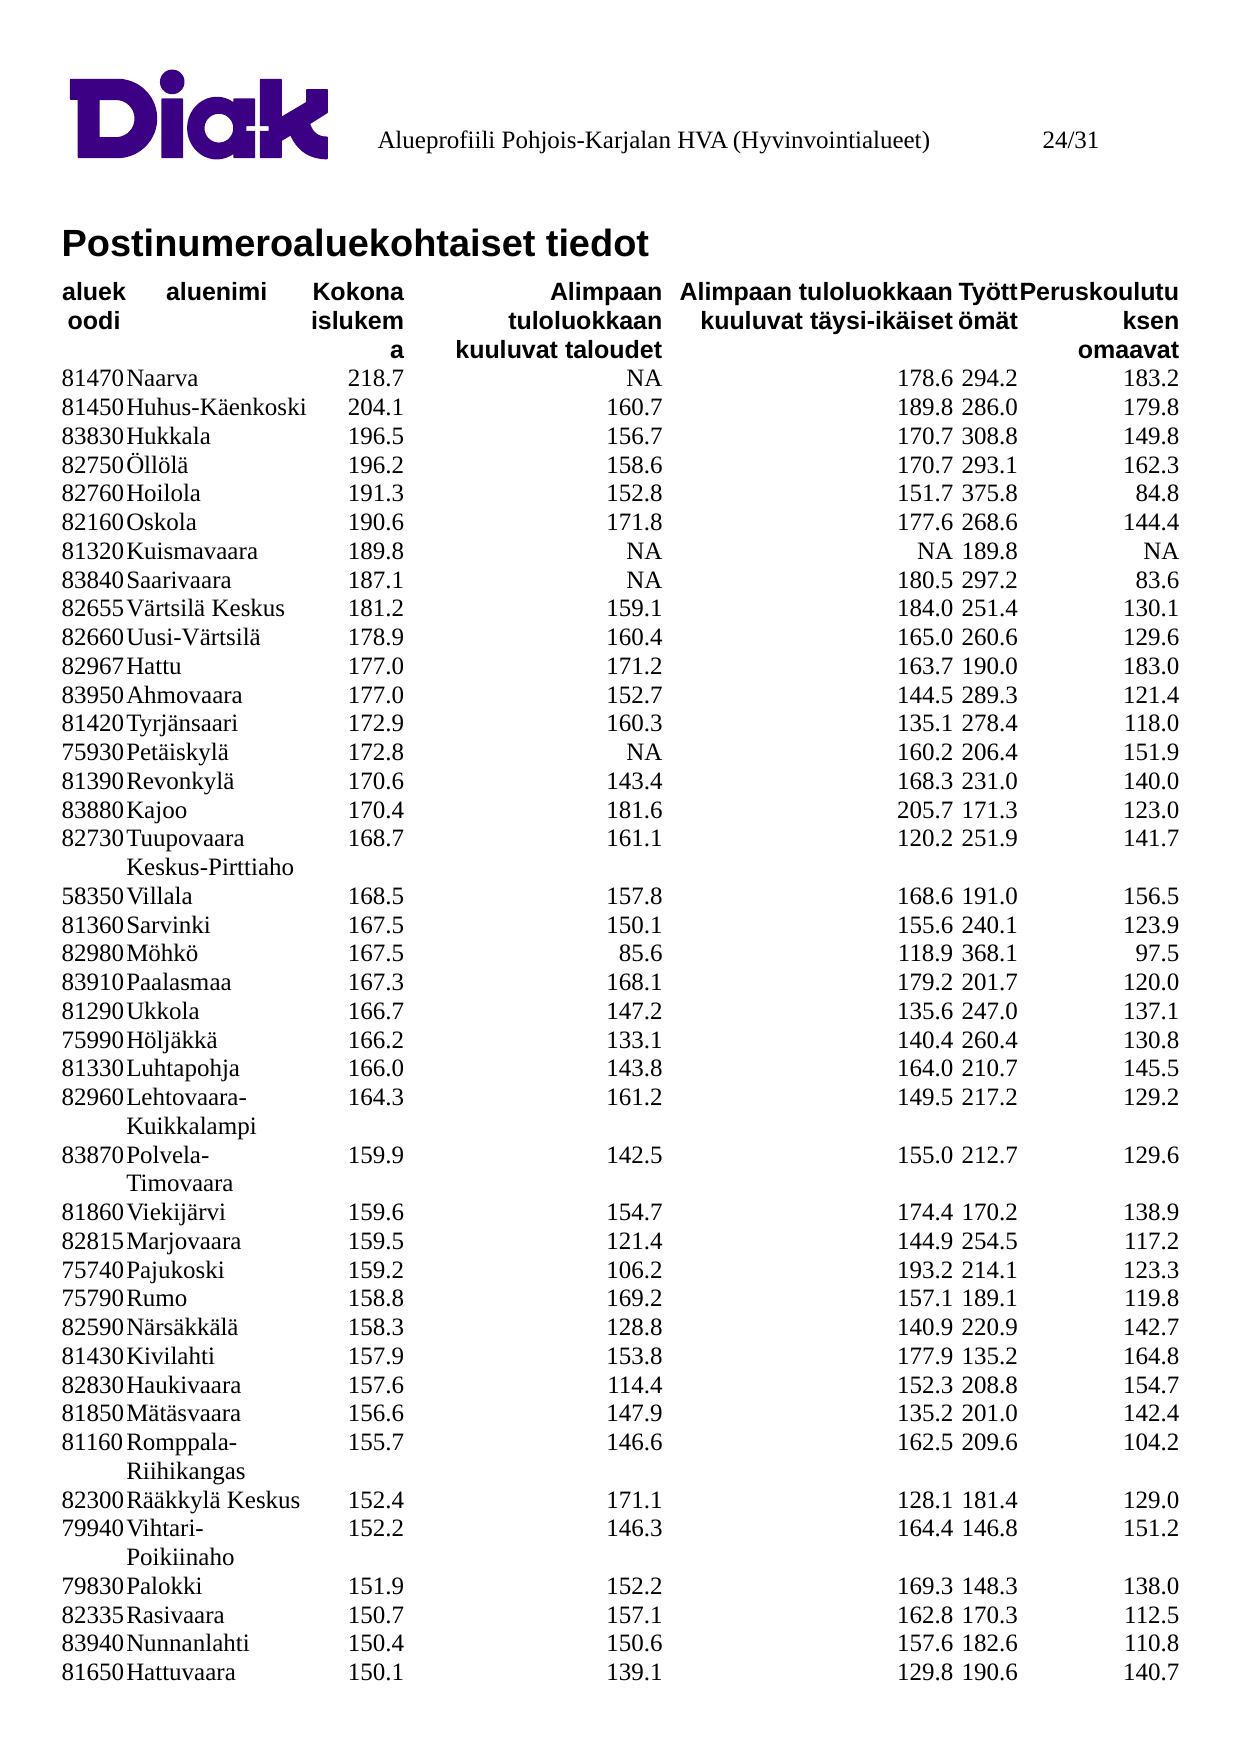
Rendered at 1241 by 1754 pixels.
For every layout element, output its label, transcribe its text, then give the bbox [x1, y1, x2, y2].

table_cell 178.9 [307, 622, 404, 651]
table_cell 81160 [61, 1427, 126, 1485]
table_cell 158.8 [307, 1284, 404, 1312]
table_cell 164.8 [1018, 1341, 1179, 1370]
table_cell 182.6 [953, 1629, 1017, 1657]
table_cell 206.4 [953, 737, 1017, 766]
table_header Alimpaan tuloluokkaan kuuluvat täysi-ikäiset [662, 277, 953, 363]
table_cell 110.8 [1018, 1629, 1179, 1657]
table_cell 146.6 [404, 1427, 662, 1485]
table_cell 154.7 [404, 1197, 662, 1226]
table_header Kokonaislukema [307, 277, 404, 363]
table_cell 81470 [61, 364, 126, 392]
table_cell 278.4 [953, 709, 1017, 737]
table_cell 146.3 [404, 1514, 662, 1571]
table_cell 83840 [61, 565, 126, 593]
table_cell Huhus-Käenkoski [126, 392, 307, 421]
table_cell 191.0 [953, 881, 1017, 910]
table_cell 177.0 [307, 680, 404, 708]
table_cell 157.8 [404, 881, 662, 910]
table_cell 212.7 [953, 1140, 1017, 1197]
table_cell 104.2 [1018, 1427, 1179, 1485]
table_cell 189.1 [953, 1284, 1017, 1312]
table_cell 168.7 [307, 824, 404, 881]
table_cell 81650 [61, 1657, 126, 1686]
table_cell 106.2 [404, 1255, 662, 1283]
table_cell Kajoo [126, 795, 307, 823]
table_cell 157.6 [662, 1629, 953, 1657]
table_cell 129.2 [1018, 1082, 1179, 1140]
table_cell 142.7 [1018, 1312, 1179, 1341]
table_cell 121.4 [404, 1226, 662, 1255]
table_cell 160.7 [404, 392, 662, 421]
table_cell 251.9 [953, 824, 1017, 881]
table_cell 75930 [61, 737, 126, 766]
table_cell 171.8 [404, 507, 662, 536]
table_cell 152.2 [307, 1514, 404, 1571]
table_cell 177.0 [307, 651, 404, 680]
table_cell 118.9 [662, 939, 953, 967]
table_cell 150.7 [307, 1600, 404, 1628]
table_cell Hukkala [126, 421, 307, 450]
table_cell 129.0 [1018, 1485, 1179, 1513]
table_cell Romppala-Riihikangas [126, 1427, 307, 1485]
table_cell 260.6 [953, 622, 1017, 651]
table_cell 135.6 [662, 996, 953, 1025]
table_cell Vihtari-Poikiinaho [126, 1514, 307, 1571]
table_header aluekoodi [61, 277, 126, 363]
table_cell 140.0 [1018, 766, 1179, 795]
table_header Työttömät [953, 277, 1017, 363]
table_cell 159.2 [307, 1255, 404, 1283]
table_cell Ahmovaara [126, 680, 307, 708]
table_cell 81360 [61, 910, 126, 938]
table_cell 149.8 [1018, 421, 1179, 450]
table_cell 123.9 [1018, 910, 1179, 938]
table_cell 189.8 [307, 536, 404, 565]
table_cell 218.7 [307, 364, 404, 392]
subtitle Postinumeroaluekohtaiset tiedot [61, 221, 1179, 265]
table_header Peruskoulutuksen omaavat [1018, 277, 1179, 363]
table_cell 157.6 [307, 1370, 404, 1398]
table_cell 164.0 [662, 1054, 953, 1082]
table_cell Oskola [126, 507, 307, 536]
table_cell 155.6 [662, 910, 953, 938]
table_cell 160.3 [404, 709, 662, 737]
table_cell Hoilola [126, 479, 307, 507]
table_cell 294.2 [953, 364, 1017, 392]
table_cell 159.9 [307, 1140, 404, 1197]
table_cell NA [404, 364, 662, 392]
table_cell 81320 [61, 536, 126, 565]
table_cell 172.8 [307, 737, 404, 766]
table_cell 189.8 [662, 392, 953, 421]
table_cell Haukivaara [126, 1370, 307, 1398]
table_cell 190.6 [953, 1657, 1017, 1686]
table_cell 81390 [61, 766, 126, 795]
table_cell 138.0 [1018, 1571, 1179, 1600]
table_cell 293.1 [953, 450, 1017, 478]
table_cell 82160 [61, 507, 126, 536]
table_cell Uusi-Värtsilä [126, 622, 307, 651]
table_cell 79940 [61, 1514, 126, 1571]
table_cell 193.2 [662, 1255, 953, 1283]
table_cell 81860 [61, 1197, 126, 1226]
table_cell 181.2 [307, 594, 404, 622]
table_cell 145.5 [1018, 1054, 1179, 1082]
table_cell 84.8 [1018, 479, 1179, 507]
table_cell 85.6 [404, 939, 662, 967]
table_cell 129.8 [662, 1657, 953, 1686]
table_cell 164.3 [307, 1082, 404, 1140]
table_cell Möhkö [126, 939, 307, 967]
table_cell 159.5 [307, 1226, 404, 1255]
table_cell 81850 [61, 1399, 126, 1427]
table_cell Hattu [126, 651, 307, 680]
table_cell 83870 [61, 1140, 126, 1197]
table_cell 170.7 [662, 421, 953, 450]
table_cell 82590 [61, 1312, 126, 1341]
table_cell 205.7 [662, 795, 953, 823]
table_cell 82980 [61, 939, 126, 967]
table_cell Öllölä [126, 450, 307, 478]
table_cell 168.6 [662, 881, 953, 910]
table_cell 150.6 [404, 1629, 662, 1657]
table_cell 79830 [61, 1571, 126, 1600]
table_cell 167.5 [307, 939, 404, 967]
table_cell Villala [126, 881, 307, 910]
table_cell 82730 [61, 824, 126, 881]
table_cell 144.4 [1018, 507, 1179, 536]
table_cell 129.6 [1018, 622, 1179, 651]
table_cell 155.7 [307, 1427, 404, 1485]
table_cell 174.4 [662, 1197, 953, 1226]
table_cell 148.3 [953, 1571, 1017, 1600]
table_cell 254.5 [953, 1226, 1017, 1255]
table_header aluenimi [126, 277, 307, 363]
table_cell 171.3 [953, 795, 1017, 823]
table_cell 141.7 [1018, 824, 1179, 881]
table_cell 177.6 [662, 507, 953, 536]
table_cell 114.4 [404, 1370, 662, 1398]
table_cell 119.8 [1018, 1284, 1179, 1312]
table_cell 149.5 [662, 1082, 953, 1140]
table_cell 82335 [61, 1600, 126, 1628]
table_cell 160.4 [404, 622, 662, 651]
table_cell 82655 [61, 594, 126, 622]
table_cell 156.7 [404, 421, 662, 450]
table_cell 135.1 [662, 709, 953, 737]
table_cell 260.4 [953, 1025, 1017, 1053]
table_cell 129.6 [1018, 1140, 1179, 1197]
table_cell 82830 [61, 1370, 126, 1398]
table_cell 171.2 [404, 651, 662, 680]
table_cell 123.0 [1018, 795, 1179, 823]
table_cell 83940 [61, 1629, 126, 1657]
table_cell 130.8 [1018, 1025, 1179, 1053]
table_cell Petäiskylä [126, 737, 307, 766]
table_cell 112.5 [1018, 1600, 1179, 1628]
table_cell 189.8 [953, 536, 1017, 565]
table_cell 139.1 [404, 1657, 662, 1686]
table_cell 128.8 [404, 1312, 662, 1341]
table_cell 308.8 [953, 421, 1017, 450]
table_cell NA [404, 536, 662, 565]
table_cell 123.3 [1018, 1255, 1179, 1283]
table_cell NA [404, 737, 662, 766]
table_cell 168.5 [307, 881, 404, 910]
table_cell 81450 [61, 392, 126, 421]
table_cell Polvela-Timovaara [126, 1140, 307, 1197]
table_cell Tyrjänsaari [126, 709, 307, 737]
table_cell 297.2 [953, 565, 1017, 593]
table_cell 97.5 [1018, 939, 1179, 967]
table_cell 168.3 [662, 766, 953, 795]
table_cell Höljäkkä [126, 1025, 307, 1053]
table_cell 196.2 [307, 450, 404, 478]
table_cell 160.2 [662, 737, 953, 766]
table_cell 81290 [61, 996, 126, 1025]
table_cell 81330 [61, 1054, 126, 1082]
table_cell 162.8 [662, 1600, 953, 1628]
table_cell 152.8 [404, 479, 662, 507]
table_cell Saarivaara [126, 565, 307, 593]
table_cell 177.9 [662, 1341, 953, 1370]
table_cell 163.7 [662, 651, 953, 680]
table_cell 117.2 [1018, 1226, 1179, 1255]
table_cell 140.9 [662, 1312, 953, 1341]
table_cell 166.2 [307, 1025, 404, 1053]
table_cell Rasivaara [126, 1600, 307, 1628]
table_cell Paalasmaa [126, 967, 307, 996]
table_cell 210.7 [953, 1054, 1017, 1082]
table_cell NA [404, 565, 662, 593]
table_cell 171.1 [404, 1485, 662, 1513]
table_cell 121.4 [1018, 680, 1179, 708]
table_cell 187.1 [307, 565, 404, 593]
table_cell 120.2 [662, 824, 953, 881]
table_cell 166.0 [307, 1054, 404, 1082]
table_cell 170.2 [953, 1197, 1017, 1226]
table_cell 75790 [61, 1284, 126, 1312]
table_cell 137.1 [1018, 996, 1179, 1025]
table_cell 146.8 [953, 1514, 1017, 1571]
table_cell 135.2 [953, 1341, 1017, 1370]
table_cell 150.1 [307, 1657, 404, 1686]
table_cell 179.8 [1018, 392, 1179, 421]
table_cell Sarvinki [126, 910, 307, 938]
table_cell 83.6 [1018, 565, 1179, 593]
table_cell Luhtapohja [126, 1054, 307, 1082]
table_cell 133.1 [404, 1025, 662, 1053]
table_cell Ukkola [126, 996, 307, 1025]
table_cell 172.9 [307, 709, 404, 737]
table_cell 157.1 [404, 1600, 662, 1628]
table_cell 220.9 [953, 1312, 1017, 1341]
table_cell 204.1 [307, 392, 404, 421]
table_cell 156.5 [1018, 881, 1179, 910]
table_cell Palokki [126, 1571, 307, 1600]
table_cell 157.1 [662, 1284, 953, 1312]
table_cell 159.6 [307, 1197, 404, 1226]
table_cell 190.6 [307, 507, 404, 536]
table_cell 181.6 [404, 795, 662, 823]
table_cell 82967 [61, 651, 126, 680]
table_cell Hattuvaara [126, 1657, 307, 1686]
table_cell 180.5 [662, 565, 953, 593]
table_cell 169.3 [662, 1571, 953, 1600]
table_cell 158.6 [404, 450, 662, 478]
table_cell 120.0 [1018, 967, 1179, 996]
table_cell Lehtovaara-Kuikkalampi [126, 1082, 307, 1140]
table_cell 142.5 [404, 1140, 662, 1197]
table_cell 217.2 [953, 1082, 1017, 1140]
table_cell 81430 [61, 1341, 126, 1370]
table_cell 183.2 [1018, 364, 1179, 392]
table_cell Värtsilä Keskus [126, 594, 307, 622]
table_cell 130.1 [1018, 594, 1179, 622]
table_cell 181.4 [953, 1485, 1017, 1513]
table_cell 368.1 [953, 939, 1017, 967]
table_cell 240.1 [953, 910, 1017, 938]
table_cell 183.0 [1018, 651, 1179, 680]
table_cell NA [1018, 536, 1179, 565]
table_cell 81420 [61, 709, 126, 737]
table_cell 118.0 [1018, 709, 1179, 737]
table_cell 179.2 [662, 967, 953, 996]
table_cell 164.4 [662, 1514, 953, 1571]
table_cell 128.1 [662, 1485, 953, 1513]
table_cell 165.0 [662, 622, 953, 651]
table_cell 251.4 [953, 594, 1017, 622]
table_cell 153.8 [404, 1341, 662, 1370]
table_cell 138.9 [1018, 1197, 1179, 1226]
table_cell 82960 [61, 1082, 126, 1140]
table_cell Marjovaara [126, 1226, 307, 1255]
table_cell Rääkkylä Keskus [126, 1485, 307, 1513]
table_cell 184.0 [662, 594, 953, 622]
table_cell 82760 [61, 479, 126, 507]
table_cell 135.2 [662, 1399, 953, 1427]
table_cell 161.2 [404, 1082, 662, 1140]
table_cell Nunnanlahti [126, 1629, 307, 1657]
table_cell 268.6 [953, 507, 1017, 536]
table_cell 82300 [61, 1485, 126, 1513]
table_cell 142.4 [1018, 1399, 1179, 1427]
table_cell 162.3 [1018, 450, 1179, 478]
table_cell Naarva [126, 364, 307, 392]
table_cell 375.8 [953, 479, 1017, 507]
table_cell 151.9 [1018, 737, 1179, 766]
table_cell 83950 [61, 680, 126, 708]
table_cell 286.0 [953, 392, 1017, 421]
table_cell 82660 [61, 622, 126, 651]
table_cell 156.6 [307, 1399, 404, 1427]
table_cell 140.4 [662, 1025, 953, 1053]
table_cell 247.0 [953, 996, 1017, 1025]
table_cell 151.9 [307, 1571, 404, 1600]
table_cell Pajukoski [126, 1255, 307, 1283]
table_cell 169.2 [404, 1284, 662, 1312]
table_cell 166.7 [307, 996, 404, 1025]
table_cell Mätäsvaara [126, 1399, 307, 1427]
table_cell 143.4 [404, 766, 662, 795]
table_cell Kivilahti [126, 1341, 307, 1370]
table_cell 208.8 [953, 1370, 1017, 1398]
table_cell 170.4 [307, 795, 404, 823]
table_cell Kuismavaara [126, 536, 307, 565]
table_cell 151.7 [662, 479, 953, 507]
table_cell 151.2 [1018, 1514, 1179, 1571]
table_cell 196.5 [307, 421, 404, 450]
table_cell 158.3 [307, 1312, 404, 1341]
table_header Alimpaan tuloluokkaan kuuluvat taloudet [404, 277, 662, 363]
table_cell 154.7 [1018, 1370, 1179, 1398]
table_cell 150.4 [307, 1629, 404, 1657]
table_cell 83910 [61, 967, 126, 996]
table_cell Viekijärvi [126, 1197, 307, 1226]
table_cell 150.1 [404, 910, 662, 938]
table_cell 170.3 [953, 1600, 1017, 1628]
table_cell 178.6 [662, 364, 953, 392]
table_cell 155.0 [662, 1140, 953, 1197]
table_cell 201.7 [953, 967, 1017, 996]
table_cell 143.8 [404, 1054, 662, 1082]
table_cell 152.2 [404, 1571, 662, 1600]
table_cell 82750 [61, 450, 126, 478]
table_cell 58350 [61, 881, 126, 910]
table_cell 170.7 [662, 450, 953, 478]
table_cell Rumo [126, 1284, 307, 1312]
table_cell 201.0 [953, 1399, 1017, 1427]
table_cell 75990 [61, 1025, 126, 1053]
table_cell 159.1 [404, 594, 662, 622]
table_cell NA [662, 536, 953, 565]
table_cell Närsäkkälä [126, 1312, 307, 1341]
table_cell 147.9 [404, 1399, 662, 1427]
table_cell 190.0 [953, 651, 1017, 680]
table_cell 83880 [61, 795, 126, 823]
table_cell 191.3 [307, 479, 404, 507]
table_cell 168.1 [404, 967, 662, 996]
table_cell 147.2 [404, 996, 662, 1025]
table_cell 82815 [61, 1226, 126, 1255]
table_cell 289.3 [953, 680, 1017, 708]
table_cell Revonkylä [126, 766, 307, 795]
table_cell 170.6 [307, 766, 404, 795]
table_cell 167.3 [307, 967, 404, 996]
table_cell 152.4 [307, 1485, 404, 1513]
table_cell 209.6 [953, 1427, 1017, 1485]
table_cell 140.7 [1018, 1657, 1179, 1686]
table_cell 214.1 [953, 1255, 1017, 1283]
table_cell 152.7 [404, 680, 662, 708]
table_cell 167.5 [307, 910, 404, 938]
table_cell 144.5 [662, 680, 953, 708]
table_cell 162.5 [662, 1427, 953, 1485]
table_cell 83830 [61, 421, 126, 450]
table_cell 161.1 [404, 824, 662, 881]
table_cell 152.3 [662, 1370, 953, 1398]
table_cell Tuupovaara Keskus-Pirttiaho [126, 824, 307, 881]
table_cell 231.0 [953, 766, 1017, 795]
table_cell 157.9 [307, 1341, 404, 1370]
table_cell 75740 [61, 1255, 126, 1283]
table_cell 144.9 [662, 1226, 953, 1255]
